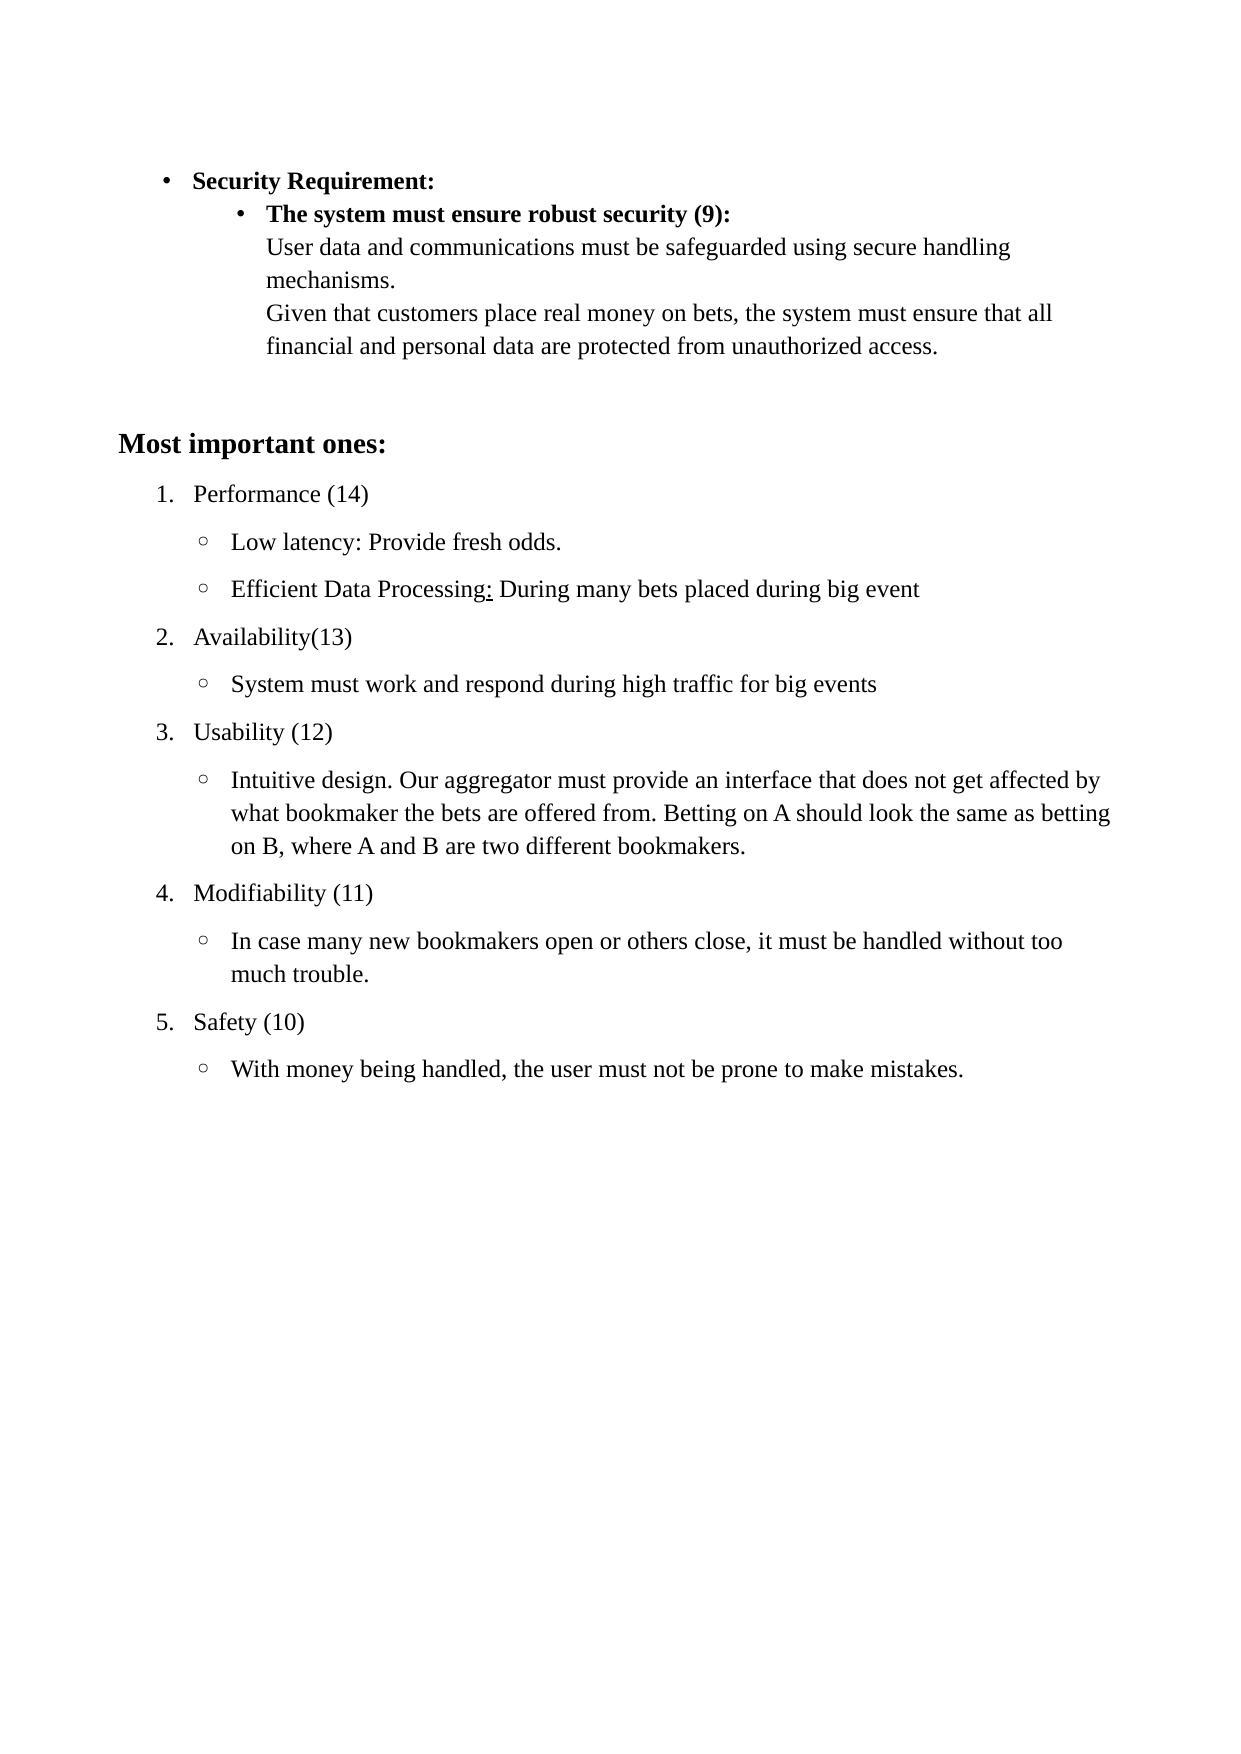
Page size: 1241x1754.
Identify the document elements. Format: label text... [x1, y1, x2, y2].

list Low latency: Provide fresh odds. [193, 527, 1122, 556]
list Performance (14) [156, 479, 1122, 508]
list Safety (10) [156, 1007, 1122, 1035]
text Given that customers place real money on bets, the system must ensure that all financial and personal data are protected from unauthorized access. [266, 298, 1122, 359]
list Modifiability (11) [156, 878, 1122, 907]
list The system must ensure robust security (9): [236, 199, 1122, 227]
text User data and communications must be safeguarded using secure handling mechanisms. [266, 232, 1122, 293]
list System must work and respond during high traffic for big events [193, 669, 1122, 698]
list Availability(13) [156, 622, 1122, 651]
list Intuitive design. Our aggregator must provide an interface that does not get affected by what bookmaker the bets are offered from. Betting on A should look the same as betting on B, where A and B are two different bookmakers. [193, 765, 1122, 859]
list Usability (12) [156, 717, 1122, 746]
list Efficient Data Processing: During many bets placed during big event [193, 574, 1122, 603]
text Most important ones: [118, 426, 1122, 459]
list Security Requirement: [162, 166, 1122, 194]
list In case many new bookmakers open or others close, it must be handled without too much trouble. [193, 926, 1122, 988]
list With money being handled, the user must not be prone to make mistakes. [193, 1054, 1122, 1083]
